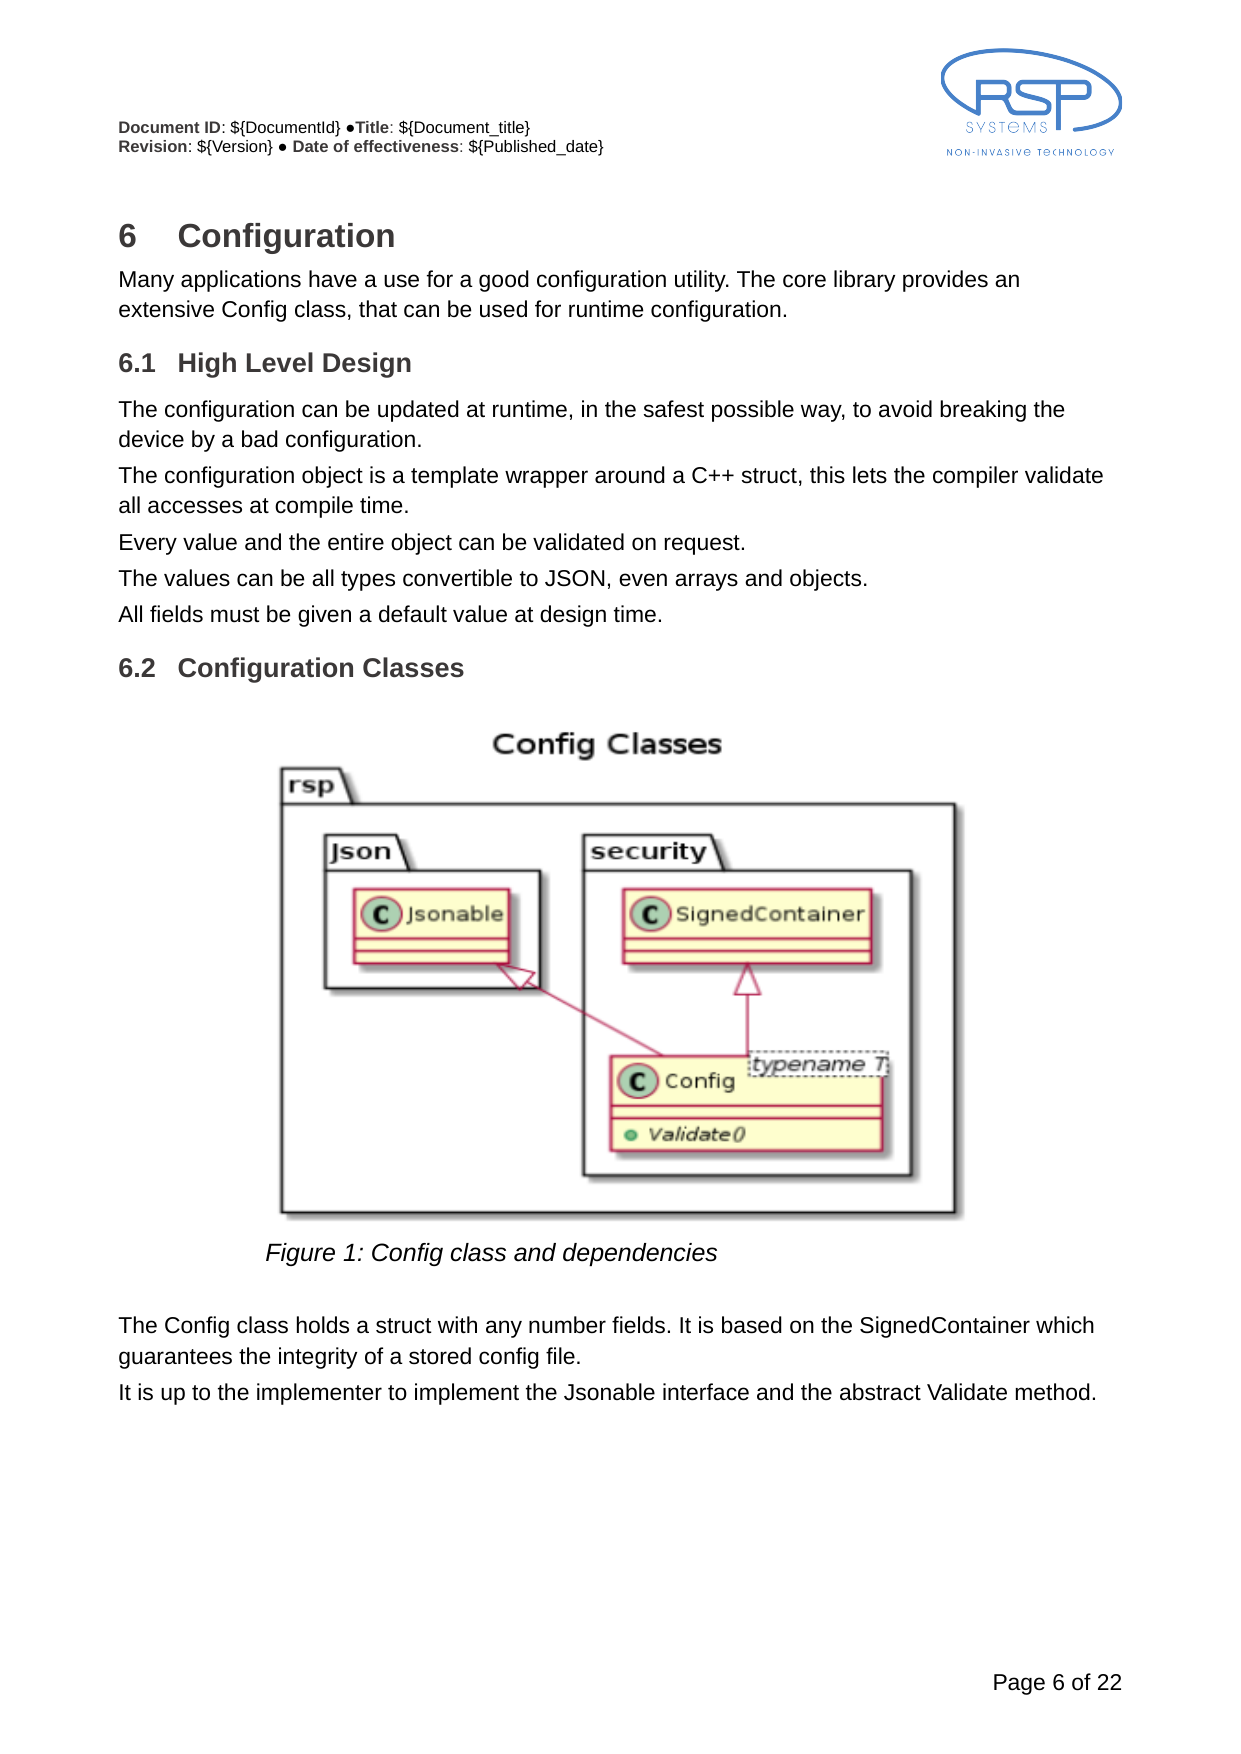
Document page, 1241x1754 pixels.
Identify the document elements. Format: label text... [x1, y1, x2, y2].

subtitle High Level Design [118, 347, 1122, 379]
text The configuration can be updated at runtime, in the safest possible way, to avoid breaking the device by a bad configuration. [118, 396, 1122, 452]
text The Config class holds a struct with any number fields. It is based on the SignedContainer which guarantees the integrity of a stored config file. [118, 700, 1122, 1369]
text All fields must be given a default value at design time. [118, 601, 1122, 627]
subtitle Configuration [118, 216, 1122, 254]
subtitle Configuration Classes [118, 652, 1122, 683]
text [265, 713, 975, 720]
text Many applications have a use for a good configuration utility. The core library provides an extensive Config class, that can be used for runtime configuration. [118, 266, 1122, 323]
text Every value and the entire object can be validated on request. [118, 528, 1122, 555]
text The values can be all types convertible to JSON, even arrays and objects. [118, 565, 1122, 591]
picture [941, 48, 1123, 156]
picture [265, 720, 975, 1226]
text It is up to the implementer to implement the Jsonable interface and the abstract Validate method. [118, 1379, 1122, 1405]
text The configuration object is a template wrapper around a C++ struct, this lets the compiler validate all accesses at compile time. [118, 462, 1122, 519]
text Figure 1: Config class and dependencies [265, 1226, 975, 1267]
